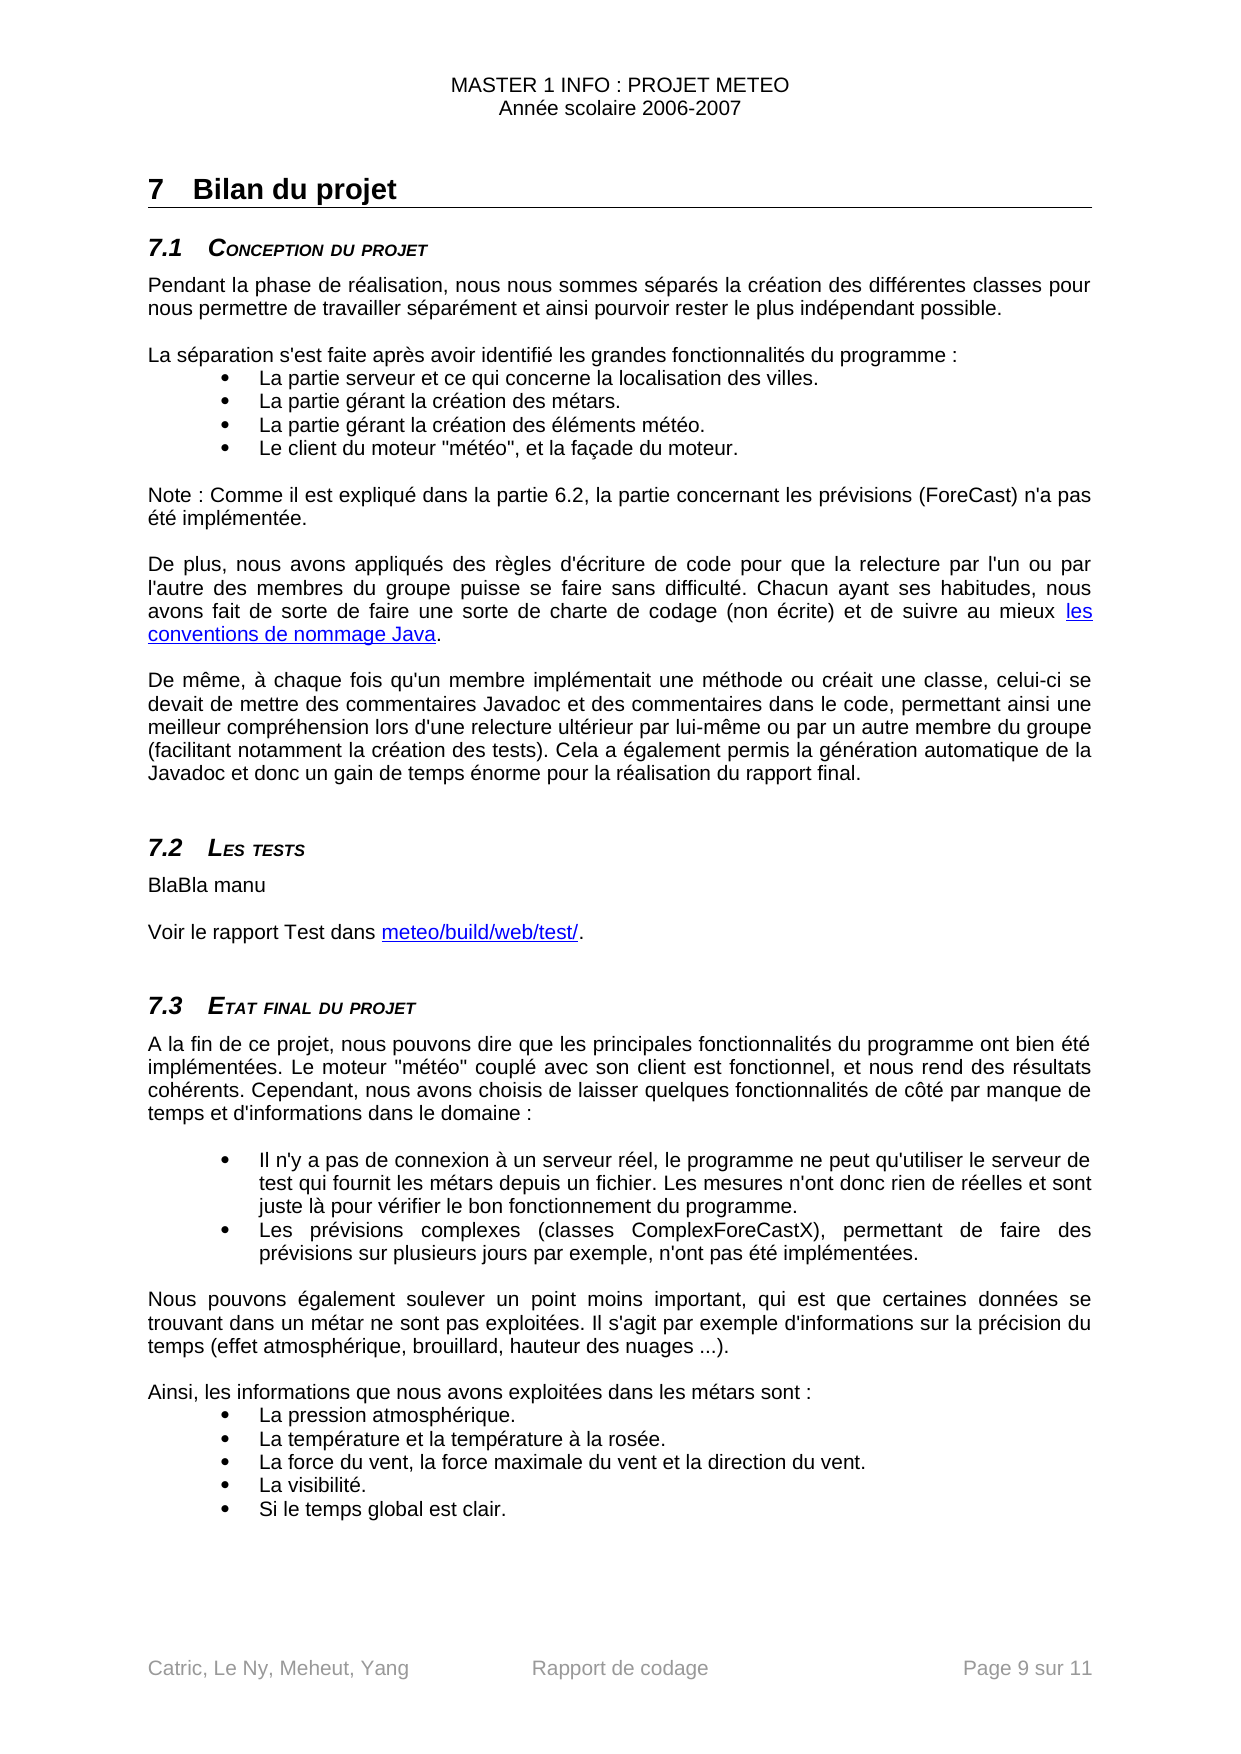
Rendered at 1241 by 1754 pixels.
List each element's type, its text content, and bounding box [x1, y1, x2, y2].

subtitle Les tests [148, 833, 1092, 861]
list Il n'y a pas de connexion à un serveur réel, le programme ne peut qu'utiliser le serveur de test qui fournit les métars depuis un fichier. Les mesures n'ont donc rien de réelles et sont juste là pour vérifier le bon fonctionnement du programme. [221, 1148, 1092, 1218]
subtitle Bilan du projet [148, 173, 1092, 207]
text Ainsi, les informations que nous avons exploitées dans les métars sont : [148, 1381, 1092, 1404]
text La séparation s'est faite après avoir identifié les grandes fonctionnalités du programme : [148, 343, 1092, 367]
list La partie serveur et ce qui concerne la localisation des villes. [221, 367, 1092, 390]
list Si le temps global est clair. [221, 1497, 1092, 1521]
text Nous pouvons également soulever un point moins important, qui est que certaines données se trouvant dans un métar ne sont pas exploitées. Il s'agit par exemple d'informations sur la précision du temps (effet atmosphérique, brouillard, hauteur des nuages ...). [148, 1288, 1092, 1358]
text BlaBla manu [148, 874, 1092, 897]
text Note : Comme il est expliqué dans la partie 6.2, la partie concernant les prévisions (ForeCast) n'a pas été implémentée. [148, 483, 1092, 530]
subtitle Etat final du projet [148, 992, 1092, 1020]
text De même, à chaque fois qu'un membre implémentait une méthode ou créait une classe, celui-ci se devait de mettre des commentaires Javadoc et des commentaires dans le code, permettant ainsi une meilleur compréhension lors d'une relecture ultérieur par lui-même ou par un autre membre du groupe (facilitant notamment la création des tests). Cela a également permis la génération automatique de la Javadoc et donc un gain de temps énorme pour la réalisation du rapport final. [148, 669, 1092, 785]
list La partie gérant la création des éléments météo. [221, 413, 1092, 437]
text A la fin de ce projet, nous pouvons dire que les principales fonctionnalités du programme ont bien été implémentées. Le moteur "météo" couplé avec son client est fonctionnel, et nous rend des résultats cohérents. Cependant, nous avons choisis de laisser quelques fonctionnalités de côté par manque de temps et d'informations dans le domaine : [148, 1032, 1092, 1125]
text Voir le rapport Test dans meteo/build/web/test/. [148, 920, 1092, 943]
subtitle Conception du projet [148, 233, 1092, 261]
list La force du vent, la force maximale du vent et la direction du vent. [221, 1451, 1092, 1474]
list Les prévisions complexes (classes ComplexForeCastX), permettant de faire des prévisions sur plusieurs jours par exemple, n'ont pas été implémentées. [221, 1218, 1092, 1265]
list La visibilité. [221, 1474, 1092, 1497]
text De plus, nous avons appliqués des règles d'écriture de code pour que la relecture par l'un ou par l'autre des membres du groupe puisse se faire sans difficulté. Chacun ayant ses habitudes, nous avons fait de sorte de faire une sorte de charte de codage (non écrite) et de suivre au mieux les conventions de nommage Java. [148, 553, 1092, 646]
list La pression atmosphérique. [221, 1404, 1092, 1427]
list La température et la température à la rosée. [221, 1427, 1092, 1451]
text Pendant la phase de réalisation, nous nous sommes séparés la création des différentes classes pour nous permettre de travailler séparément et ainsi pourvoir rester le plus indépendant possible. [148, 274, 1092, 320]
list La partie gérant la création des métars. [221, 390, 1092, 413]
list Le client du moteur "météo", et la façade du moteur. [221, 437, 1092, 460]
